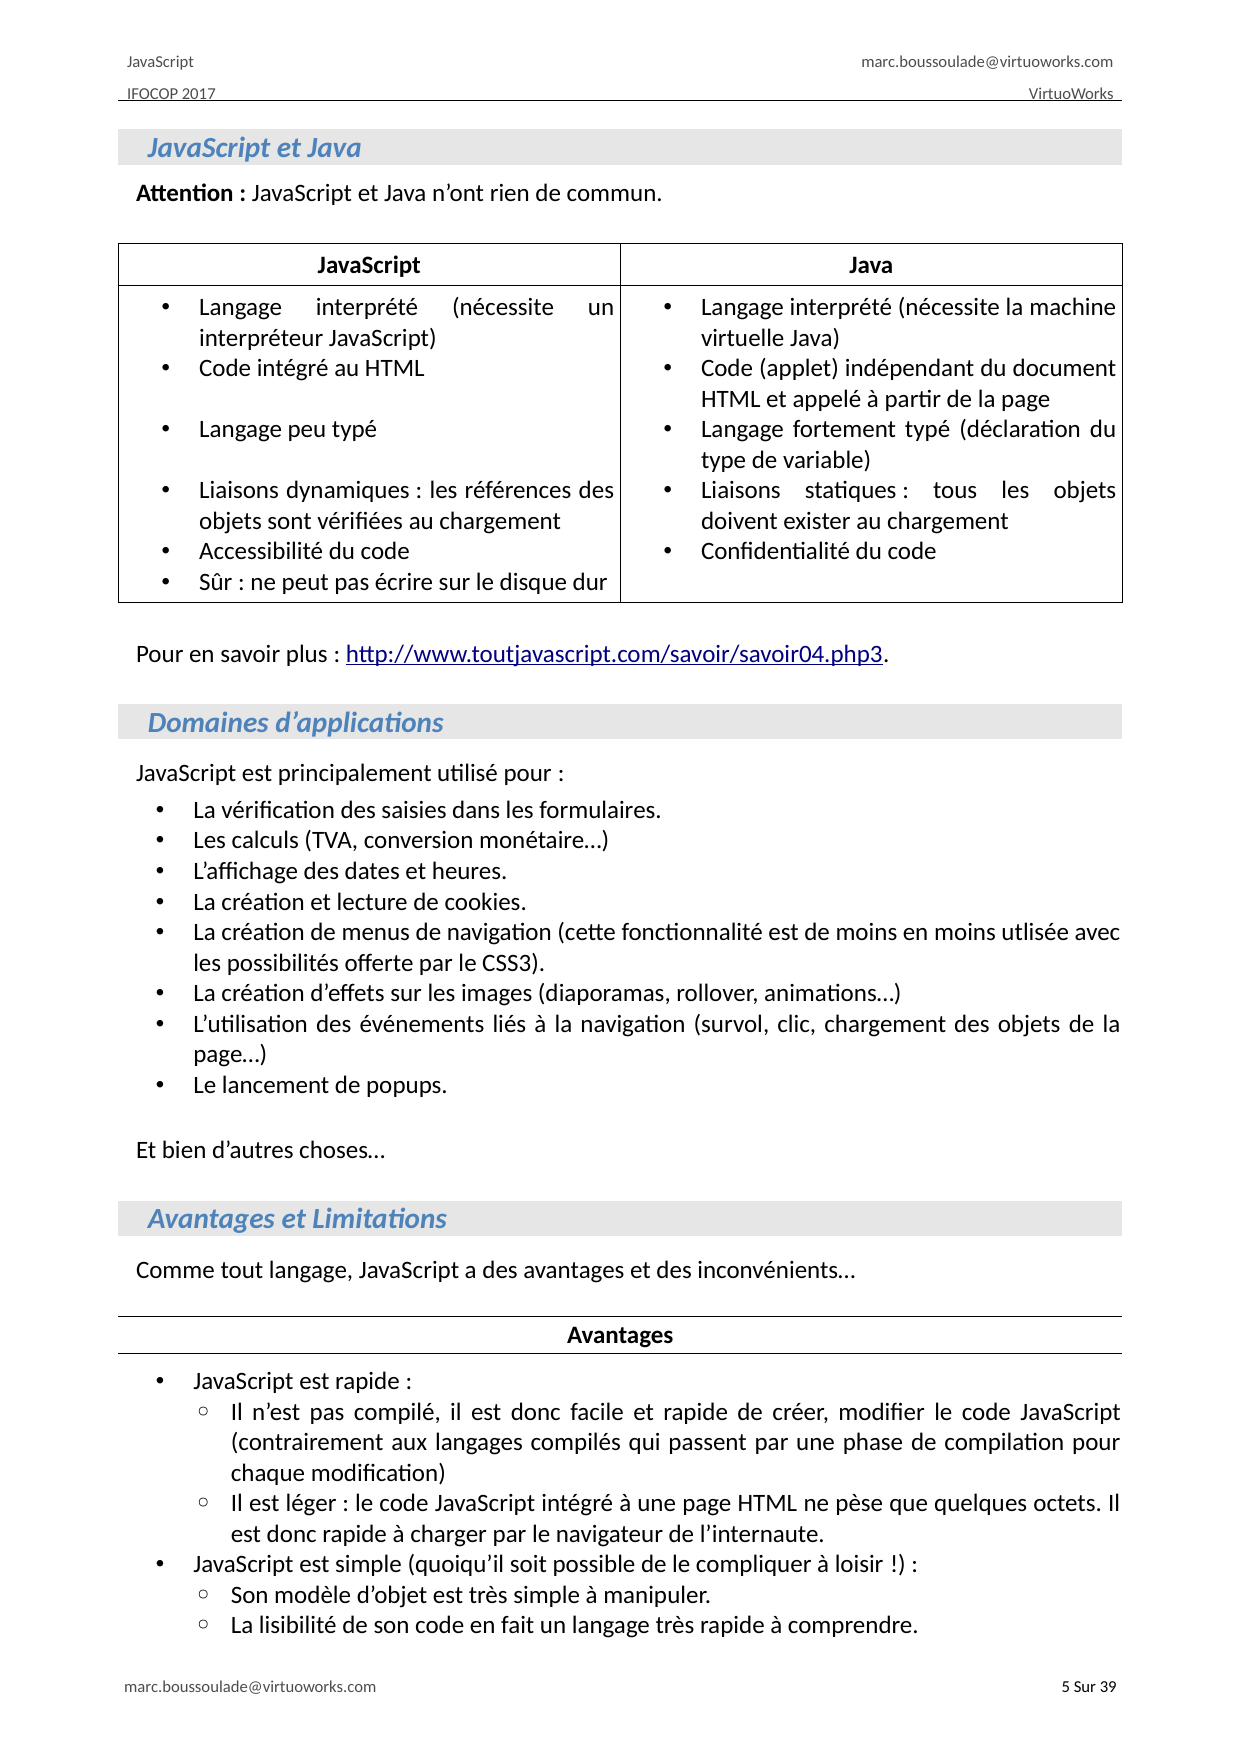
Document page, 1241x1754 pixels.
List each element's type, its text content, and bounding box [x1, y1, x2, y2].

list La création de menus de navigation (cette fonctionnalité est de moins en moins utlisée avec les possibilités offerte par le CSS3). [156, 916, 1122, 977]
text Et bien d’autres choses… [118, 1135, 1122, 1165]
list Il n’est pas compilé, il est donc facile et rapide de créer, modifier le code JavaScript (contrairement aux langages compilés qui passent par une phase de compilation pour chaque modification) [193, 1396, 1122, 1487]
list La vérification des saisies dans les formulaires. [156, 794, 1122, 824]
list Il est léger : le code JavaScript intégré à une page HTML ne pèse que quelques octets. Il est donc rapide à charger par le navigateur de l’internaute. [193, 1487, 1122, 1548]
table_header Java [621, 244, 1122, 285]
text JavaScript est principalement utilisé pour : [118, 758, 1122, 788]
list JavaScript est simple (quoiqu’il soit possible de le compliquer à loisir !) : [156, 1548, 1122, 1579]
table_header JavaScript [119, 244, 620, 285]
list Son modèle d’objet est très simple à manipuler. [193, 1579, 1122, 1609]
text Pour en savoir plus : http://www.toutjavascript.com/savoir/savoir04.php3. [118, 638, 1122, 668]
list L’affichage des dates et heures. [156, 855, 1122, 886]
table_cell Langage interprété (nécessite la machine virtuelle Java) Code (applet) indépendant du document HTML et appelé à partir de la page Langage fortement typé (déclaration du type de variable) Liaisons statiques : tous les objets doivent exister au chargement Confidentialité du code [621, 286, 1122, 602]
subtitle JavaScript et Java [118, 129, 1122, 165]
text Attention : JavaScript et Java n’ont rien de commun. [118, 177, 1122, 208]
list La création d’effets sur les images (diaporamas, rollover, animations…) [156, 977, 1122, 1008]
list La lisibilité de son code en fait un langage très rapide à comprendre. [193, 1609, 1122, 1640]
subtitle Avantages et Limitations [118, 1201, 1122, 1236]
list L’utilisation des événements liés à la navigation (survol, clic, chargement des objets de la page…) [156, 1008, 1122, 1069]
list La création et lecture de cookies. [156, 886, 1122, 916]
table_cell Langage interprété (nécessite un interpréteur JavaScript) Code intégré au HTML Langage peu typé Liaisons dynamiques : les références des objets sont vérifiées au chargement Accessibilité du code Sûr : ne peut pas écrire sur le disque dur [119, 286, 620, 602]
list Le lancement de popups. [156, 1069, 1122, 1099]
text Comme tout langage, JavaScript a des avantages et des inconvénients… [118, 1254, 1122, 1285]
subtitle Avantages [118, 1317, 1122, 1353]
subtitle Domaines d’applications [118, 704, 1122, 739]
list JavaScript est rapide : [156, 1365, 1122, 1396]
list Les calculs (TVA, conversion monétaire…) [156, 824, 1122, 855]
